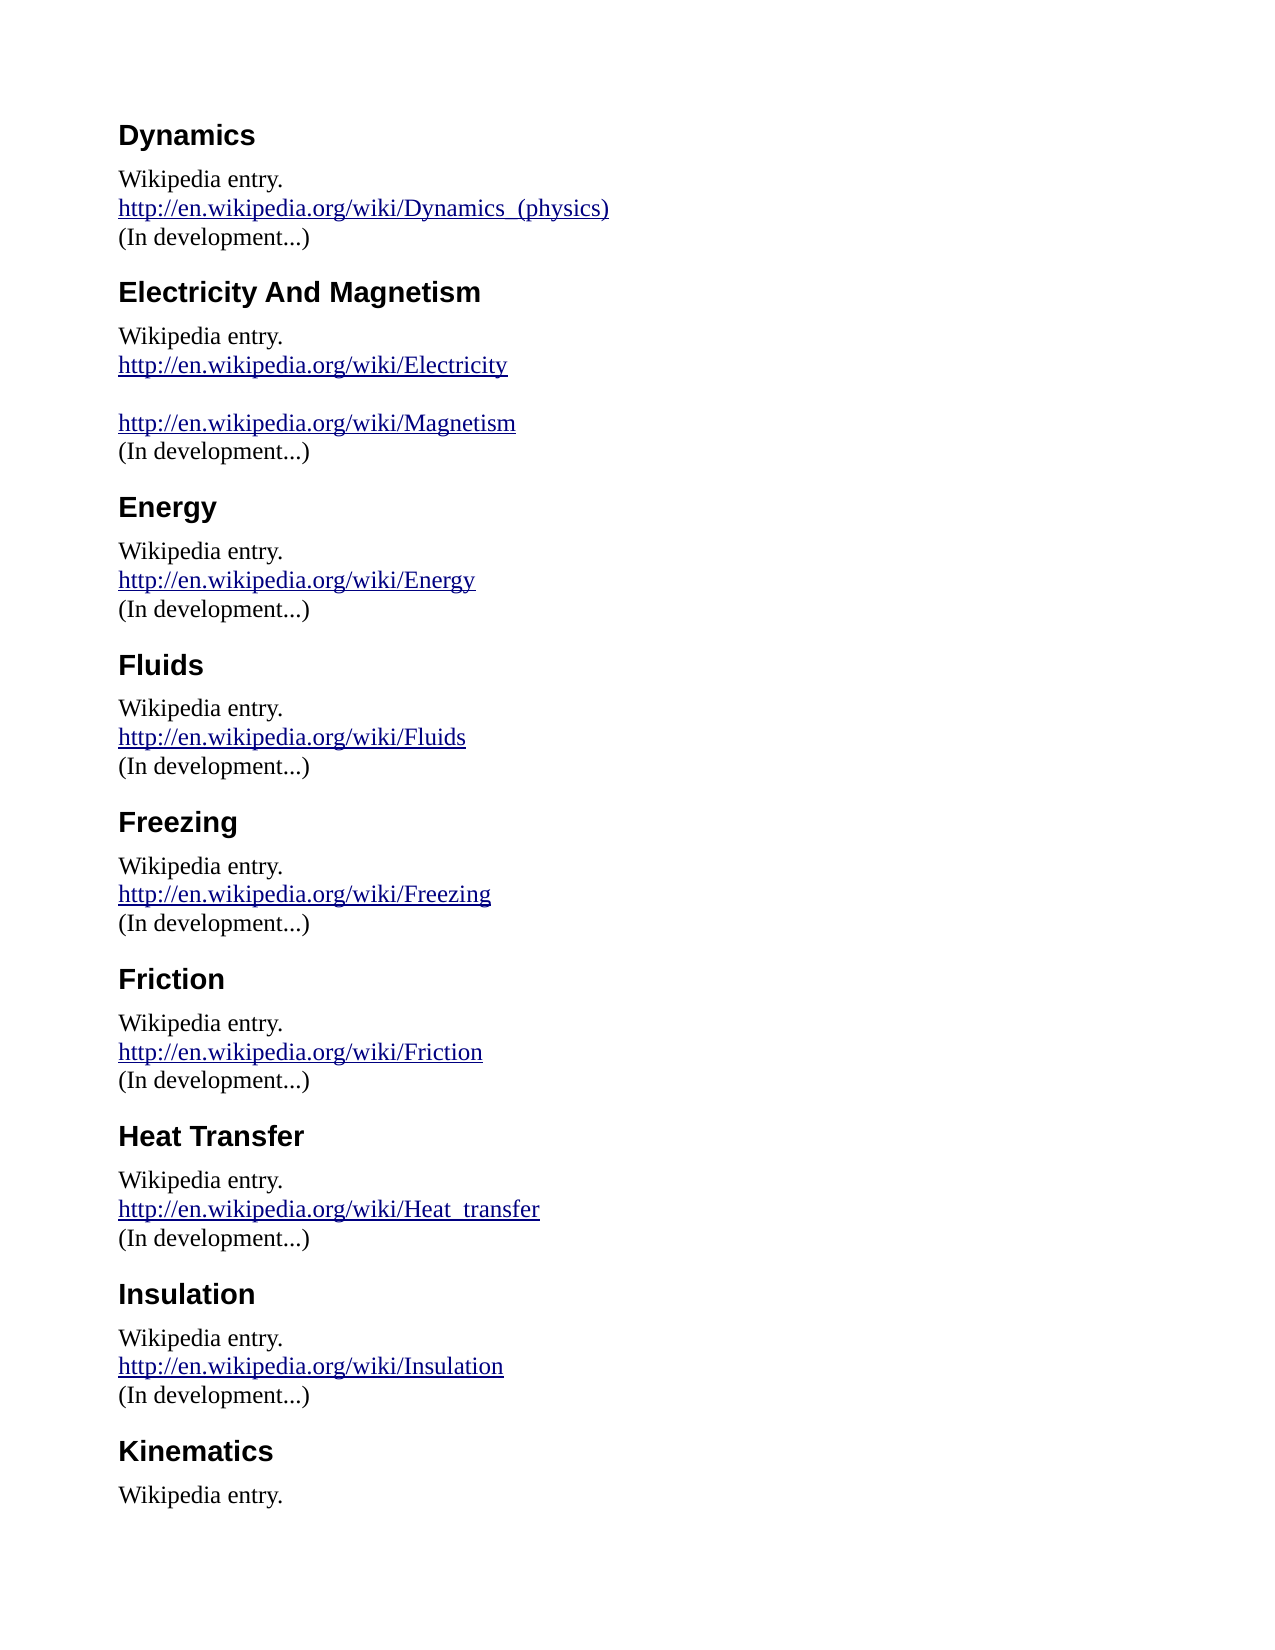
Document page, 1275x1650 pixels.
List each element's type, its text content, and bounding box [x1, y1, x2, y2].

text http://en.wikipedia.org/wiki/Heat_transfer [118, 1194, 1157, 1223]
text Wikipedia entry. [118, 851, 1157, 879]
text http://en.wikipedia.org/wiki/Fluids [118, 722, 1157, 751]
text http://en.wikipedia.org/wiki/Insulation [118, 1351, 1157, 1380]
text http://en.wikipedia.org/wiki/Magnetism [118, 408, 1157, 436]
subtitle Energy [118, 490, 1157, 524]
text Wikipedia entry. [118, 321, 1157, 350]
text http://en.wikipedia.org/wiki/Freezing [118, 879, 1157, 908]
text Wikipedia entry. [118, 693, 1157, 722]
text Wikipedia entry. [118, 164, 1157, 193]
subtitle Freezing [118, 805, 1157, 838]
text (In development...) [118, 594, 1157, 622]
text Wikipedia entry. [118, 1165, 1157, 1194]
text (In development...) [118, 908, 1157, 937]
subtitle Dynamics [118, 118, 1157, 152]
subtitle Electricity And Magnetism [118, 275, 1157, 309]
text http://en.wikipedia.org/wiki/Energy [118, 565, 1157, 594]
subtitle Kinematics [118, 1434, 1157, 1467]
text http://en.wikipedia.org/wiki/Electricity [118, 350, 1157, 379]
text (In development...) [118, 222, 1157, 250]
subtitle Friction [118, 962, 1157, 996]
text Wikipedia entry. [118, 1008, 1157, 1037]
text (In development...) [118, 436, 1157, 465]
text http://en.wikipedia.org/wiki/Friction [118, 1037, 1157, 1066]
text Wikipedia entry. [118, 1323, 1157, 1351]
text Wikipedia entry. [118, 536, 1157, 565]
text http://en.wikipedia.org/wiki/Dynamics_(physics) [118, 193, 1157, 222]
text (In development...) [118, 1223, 1157, 1252]
text (In development...) [118, 1066, 1157, 1094]
text (In development...) [118, 1380, 1157, 1409]
subtitle Insulation [118, 1277, 1157, 1310]
subtitle Fluids [118, 647, 1157, 681]
text (In development...) [118, 751, 1157, 780]
subtitle Heat Transfer [118, 1119, 1157, 1153]
text Wikipedia entry. [118, 1480, 1157, 1509]
